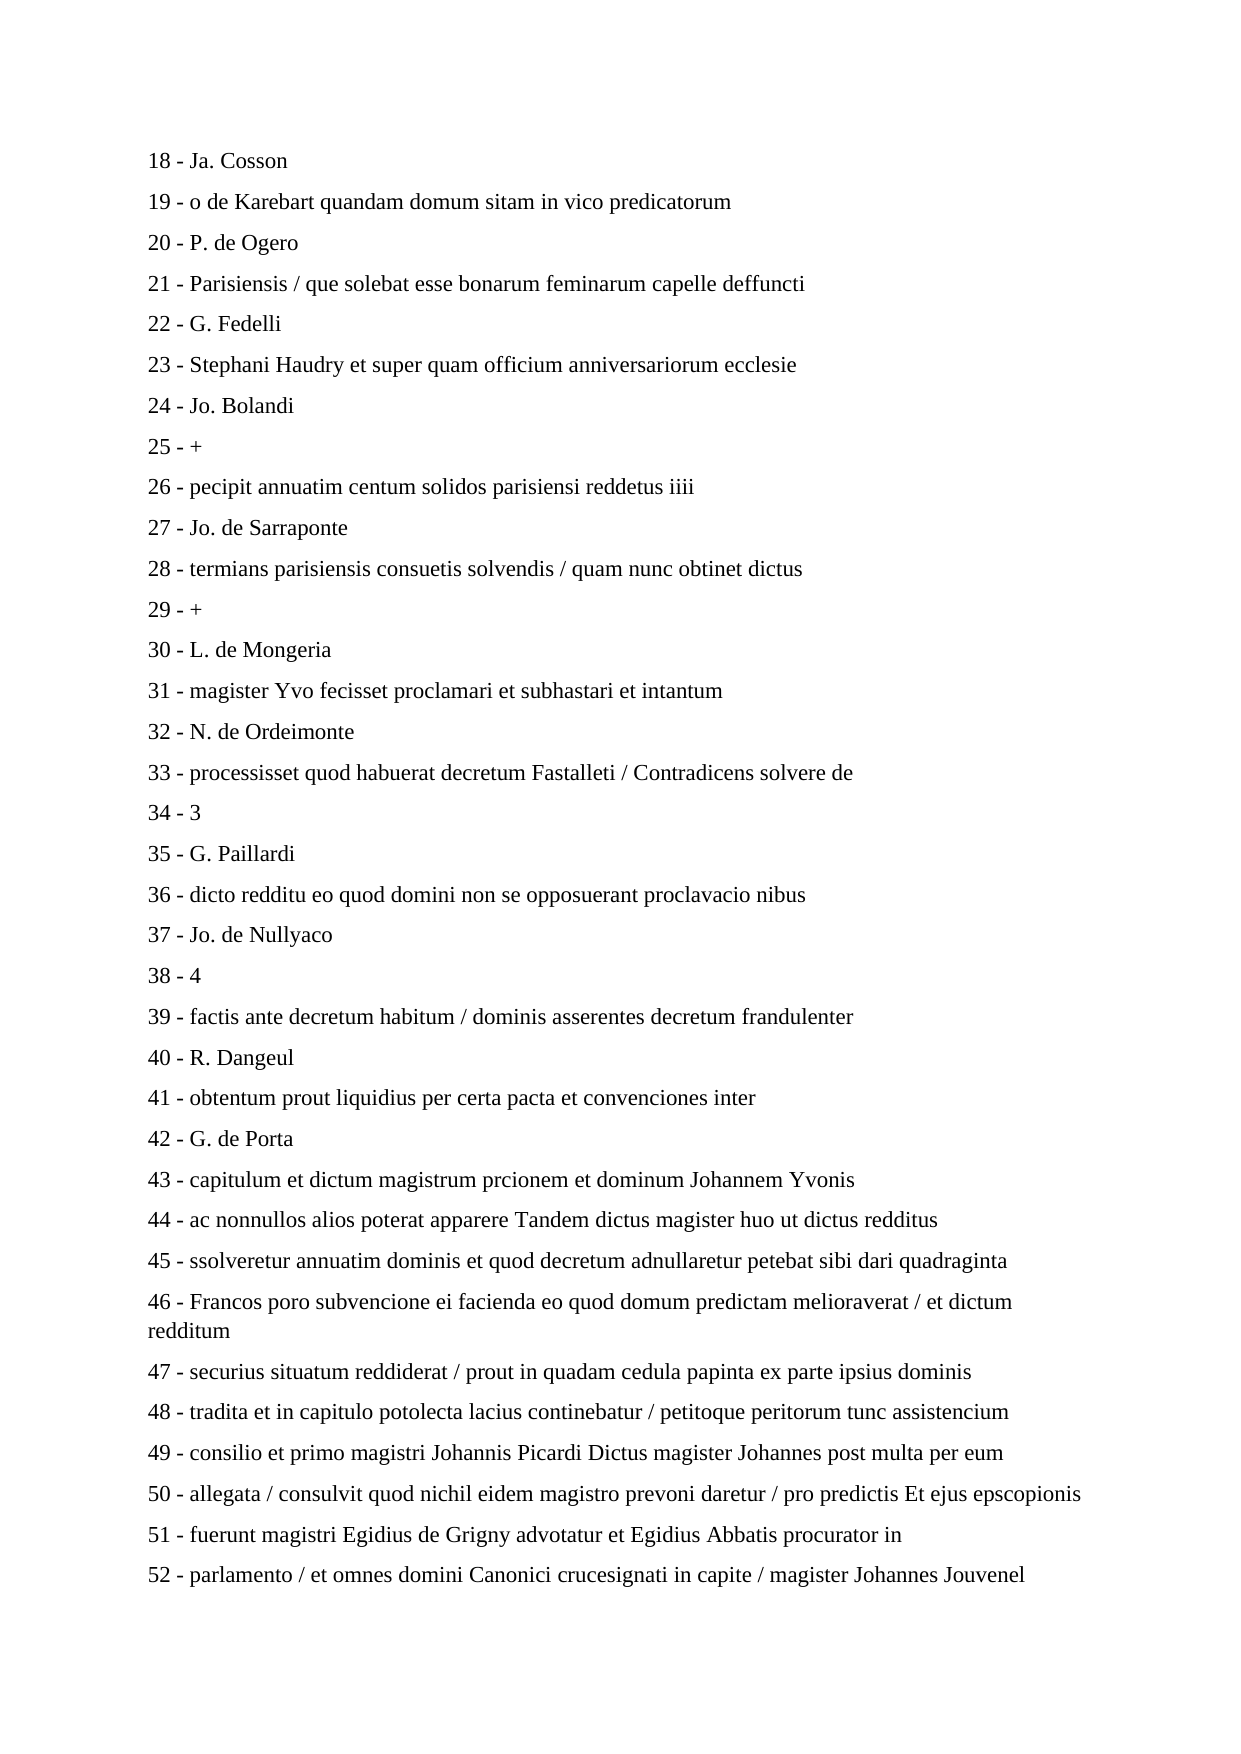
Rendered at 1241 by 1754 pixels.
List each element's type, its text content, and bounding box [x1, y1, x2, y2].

text 47 - securius situatum reddiderat / prout in quadam cedula papinta ex parte ipsius dominis [148, 1358, 1093, 1384]
text 46 - Francos poro subvencione ei facienda eo quod domum predictam melioraverat / et dictum redditum [148, 1288, 1093, 1343]
text 43 - capitulum et dictum magistrum prcionem et dominum Johannem Yvonis [148, 1166, 1093, 1192]
text 52 - parlamento / et omnes domini Canonici crucesignati in capite / magister Johannes Jouvenel [148, 1561, 1093, 1588]
text 45 - ssolveretur annuatim dominis et quod decretum adnullaretur petebat sibi dari quadraginta [148, 1247, 1093, 1274]
text 21 - Parisiensis / que solebat esse bonarum feminarum capelle deffuncti [148, 270, 1093, 296]
text 41 - obtentum prout liquidius per certa pacta et convenciones inter [148, 1084, 1093, 1111]
text 26 - pecipit annuatim centum solidos parisiensi reddetus iiii [148, 473, 1093, 500]
text 20 - P. de Ogero [148, 229, 1093, 255]
text 35 - G. Paillardi [148, 840, 1093, 866]
text 33 - processisset quod habuerat decretum Fastalleti / Contradicens solvere de [148, 758, 1093, 785]
text 27 - Jo. de Sarraponte [148, 514, 1093, 541]
text 18 - Ja. Cosson [148, 148, 1093, 174]
text 28 - termians parisiensis consuetis solvendis / quam nunc obtinet dictus [148, 555, 1093, 581]
text 48 - tradita et in capitulo potolecta lacius continebatur / petitoque peritorum tunc assistencium [148, 1398, 1093, 1425]
text 36 - dicto redditu eo quod domini non se opposuerant proclavacio nibus [148, 881, 1093, 907]
text 44 - ac nonnullos alios poterat apparere Tandem dictus magister huo ut dictus redditus [148, 1207, 1093, 1233]
text 50 - allegata / consulvit quod nichil eidem magistro prevoni daretur / pro predictis Et ejus epscopionis [148, 1480, 1093, 1506]
text 19 - o de Karebart quandam domum sitam in vico predicatorum [148, 188, 1093, 215]
text 32 - N. de Ordeimonte [148, 718, 1093, 744]
text 40 - R. Dangeul [148, 1044, 1093, 1070]
text 31 - magister Yvo fecisset proclamari et subhastari et intantum [148, 677, 1093, 703]
text 38 - 4 [148, 962, 1093, 988]
text 23 - Stephani Haudry et super quam officium anniversariorum ecclesie [148, 351, 1093, 378]
text 25 - + [148, 433, 1093, 459]
text 42 - G. de Porta [148, 1125, 1093, 1151]
text 49 - consilio et primo magistri Johannis Picardi Dictus magister Johannes post multa per eum [148, 1439, 1093, 1466]
text 39 - factis ante decretum habitum / dominis asserentes decretum frandulenter [148, 1003, 1093, 1029]
text 34 - 3 [148, 799, 1093, 826]
text 51 - fuerunt magistri Egidius de Grigny advotatur et Egidius Abbatis procurator in [148, 1521, 1093, 1547]
text 29 - + [148, 596, 1093, 622]
text 22 - G. Fedelli [148, 311, 1093, 337]
text 37 - Jo. de Nullyaco [148, 921, 1093, 948]
text 30 - L. de Mongeria [148, 636, 1093, 663]
text 24 - Jo. Bolandi [148, 392, 1093, 418]
